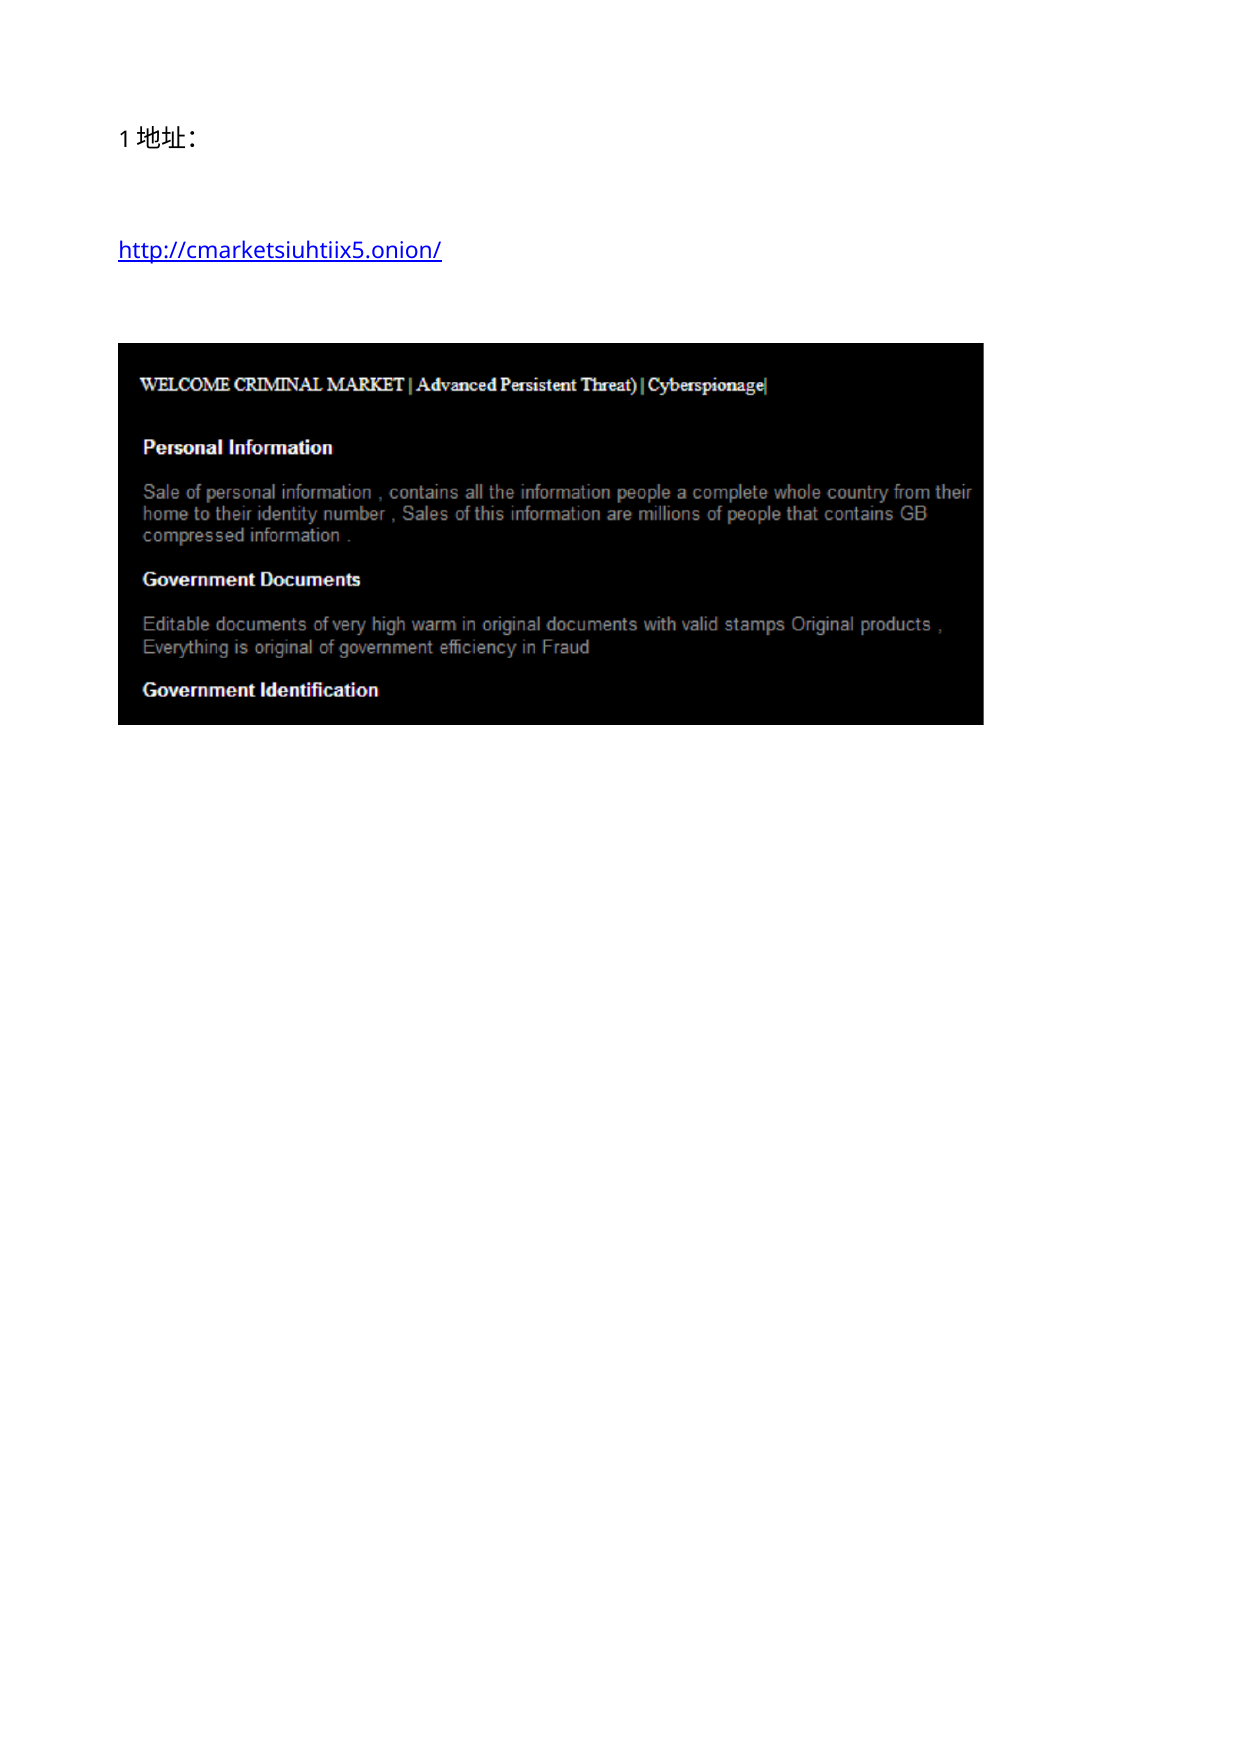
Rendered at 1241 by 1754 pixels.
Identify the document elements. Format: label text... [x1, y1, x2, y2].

text http://cmarketsiuhtiix5.onion/ [118, 234, 1122, 265]
text 1地址： [118, 118, 1122, 154]
